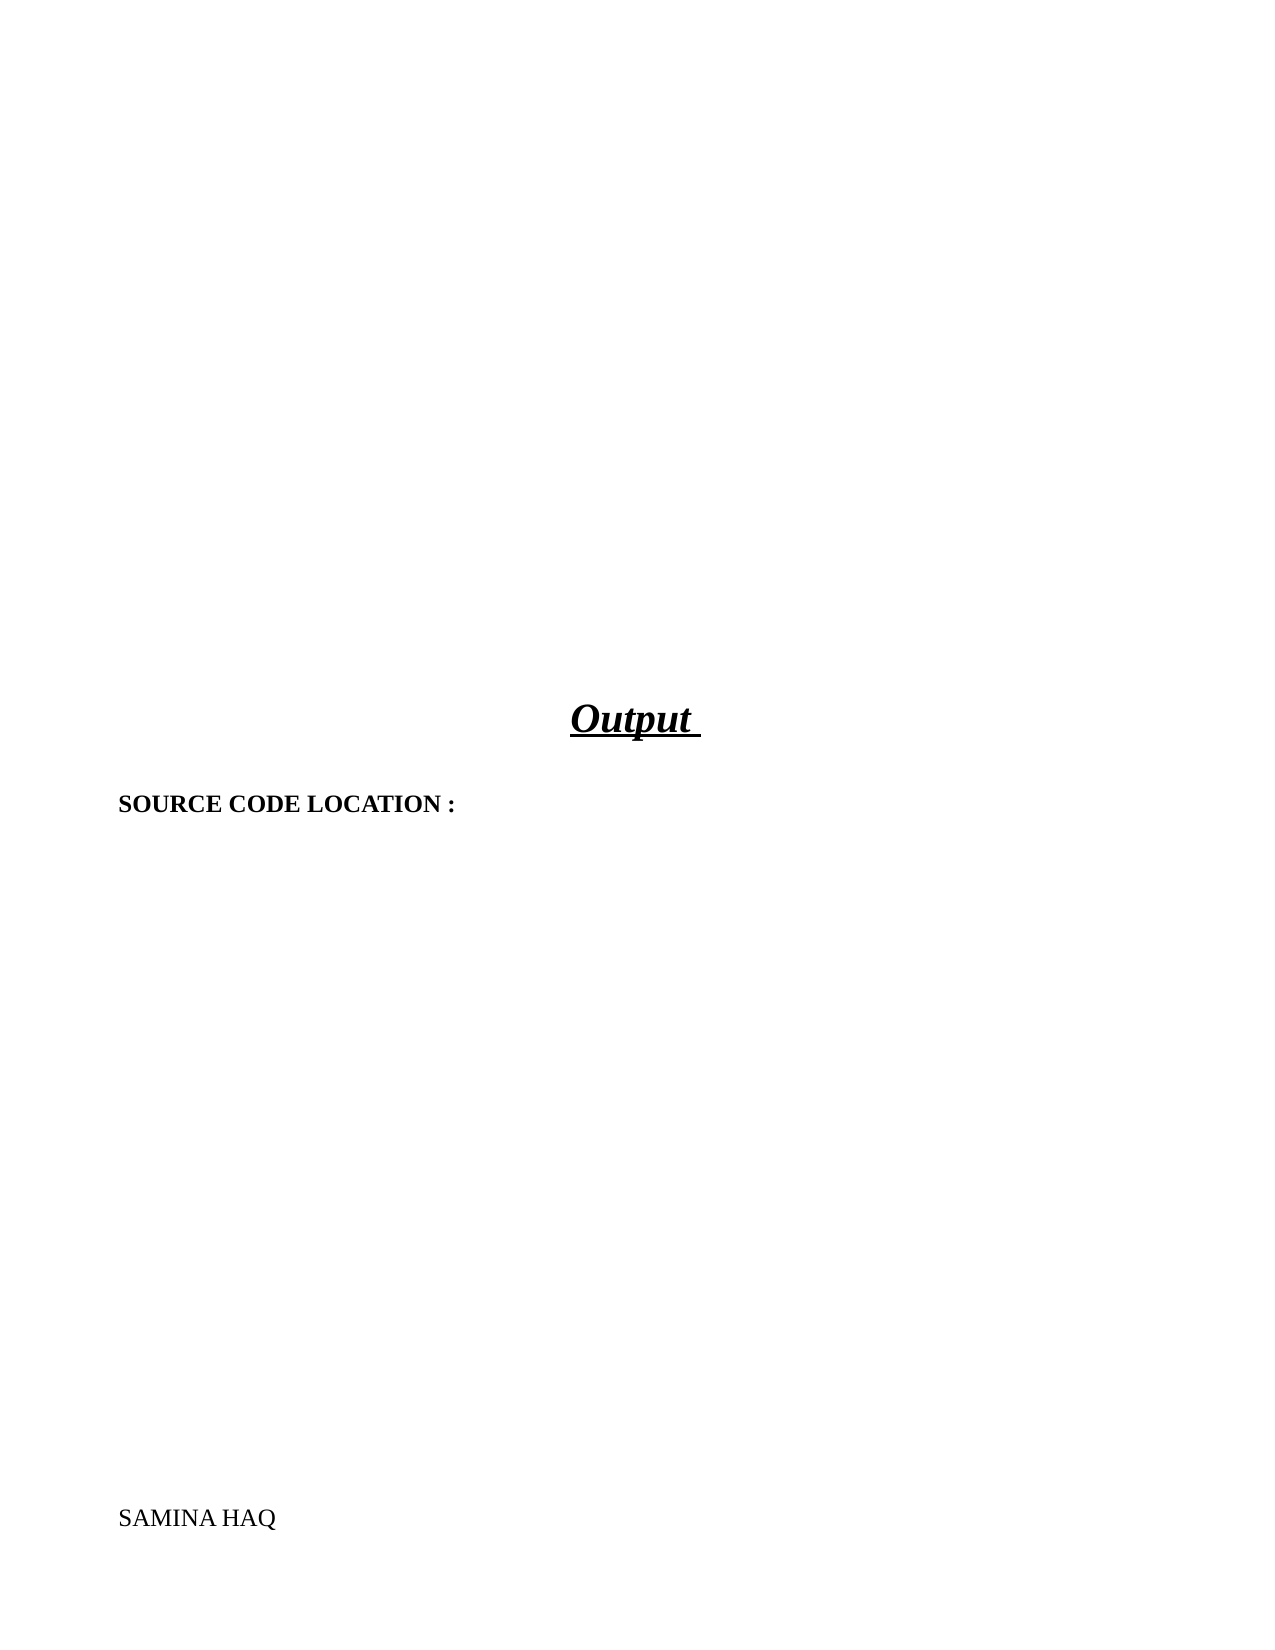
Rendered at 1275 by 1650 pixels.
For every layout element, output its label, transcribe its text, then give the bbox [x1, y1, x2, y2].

text SOURCE CODE LOCATION : [118, 789, 1157, 818]
text Output [118, 693, 1157, 741]
